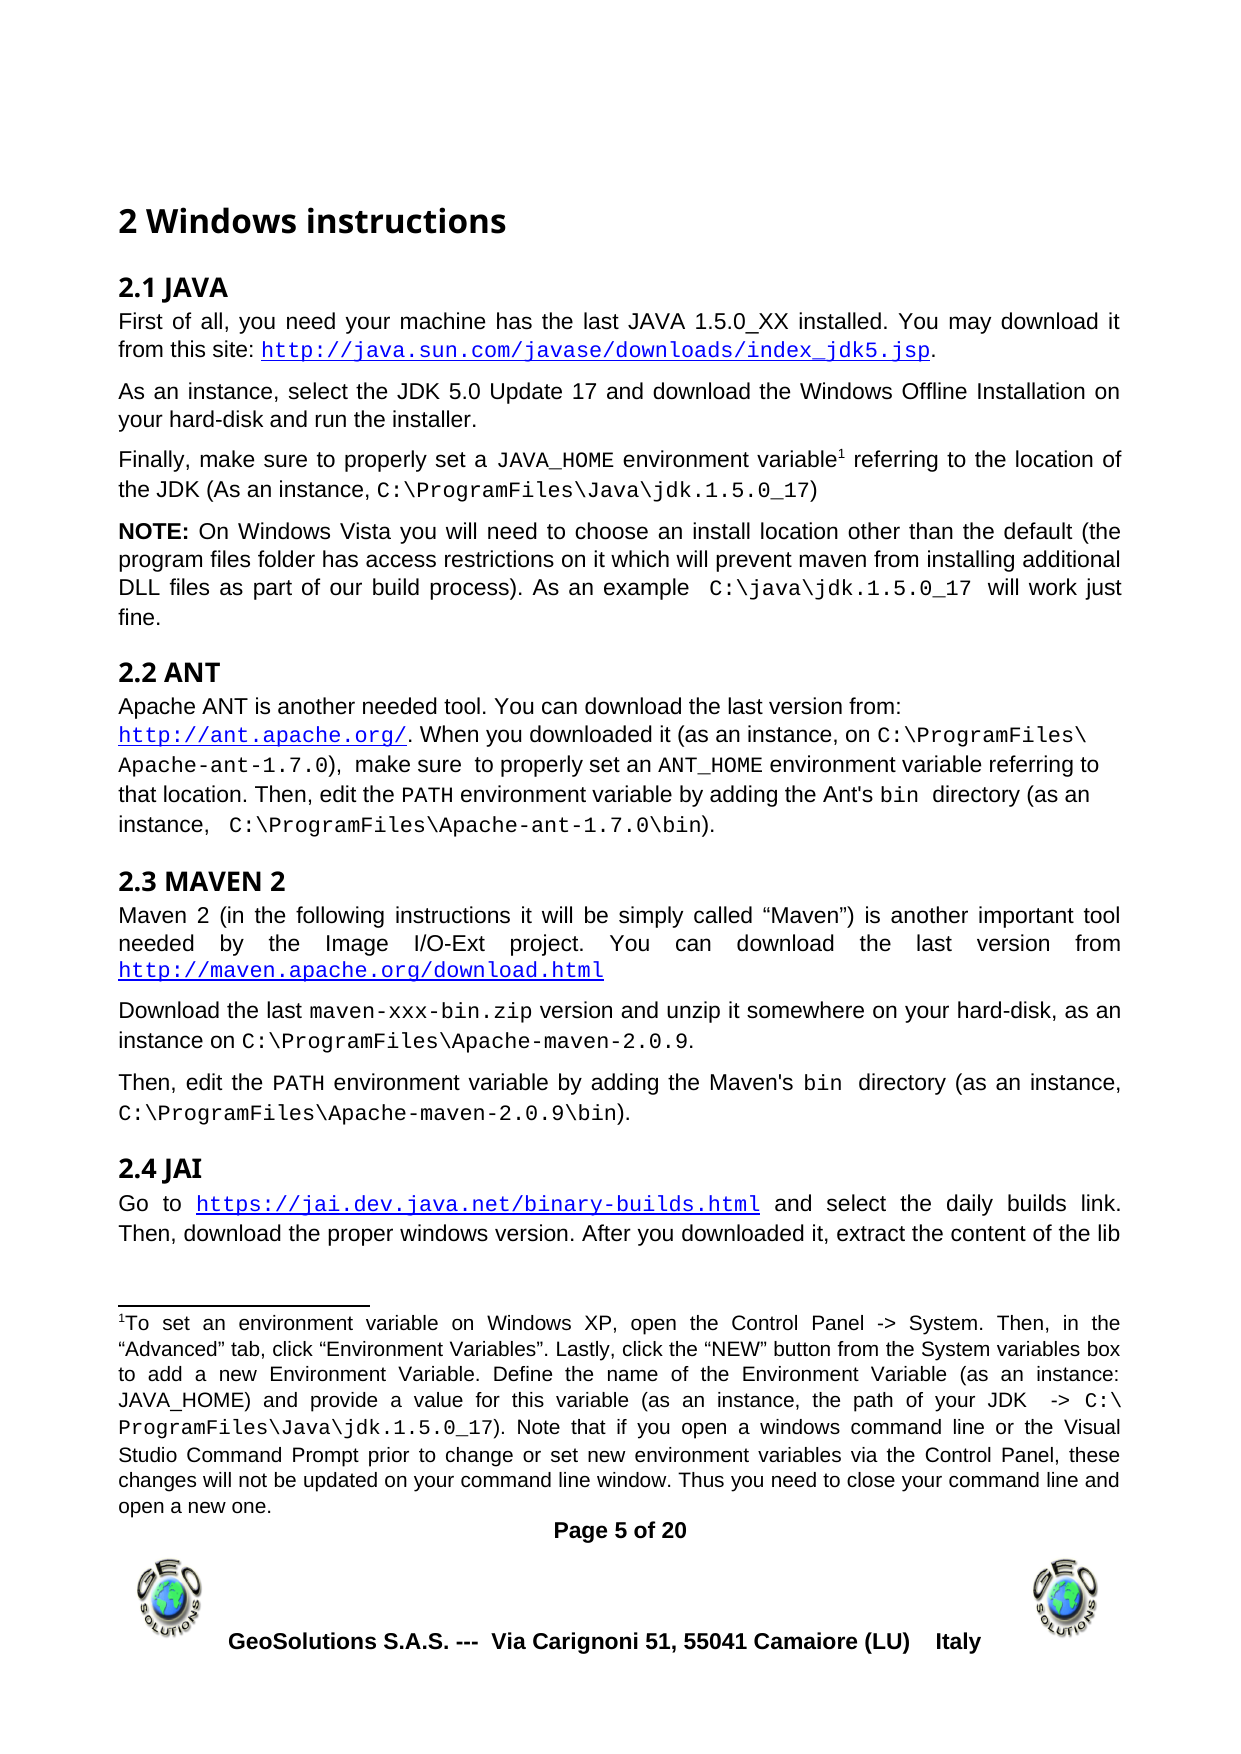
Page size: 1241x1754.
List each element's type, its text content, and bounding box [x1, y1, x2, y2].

subtitle MAVEN 2 [118, 862, 1122, 899]
picture [134, 1552, 205, 1641]
text First of all, you need your machine has the last JAVA 1.5.0_XX installed. You may download it from this site: http://java.sun.com/javase/downloads/index_jdk5.jsp. [118, 309, 1122, 364]
text Apache ANT is another needed tool. You can download the last version from: http://ant.apache.org/. When you downloaded it (as an instance, on C:\ProgramFiles\Apache-ant-1.7.0), make sure to properly set an ANT_HOME environment variable referring to that location. Then, edit the PATH environment variable by adding the Ant's bin directory (as an instance, C:\ProgramFiles\Apache-ant-1.7.0\bin). [118, 694, 1122, 839]
subtitle JAI [118, 1150, 1122, 1187]
subtitle ANT [118, 653, 1122, 690]
text Then, edit the PATH environment variable by adding the Maven's bin directory (as an instance, C:\ProgramFiles\Apache-maven-2.0.9\bin). [118, 1069, 1122, 1126]
subtitle JAVA [118, 268, 1122, 305]
text To set an environment variable on Windows XP, open the Control Panel -> System. Then, in the “Advanced” tab, click “Environment Variables”. Lastly, click the “NEW” button from the System variables box to add a new Environment Variable. Define the name of the Environment Variable (as an instance: JAVA_HOME) and provide a value for this variable (as an instance, the path of your JDK -> C:\ProgramFiles\Java\jdk.1.5.0_17). Note that if you open a windows command line or the Visual Studio Command Prompt prior to change or set new environment variables via the Control Panel, these changes will not be updated on your command line window. Thus you need to close your command line and open a new one. [118, 1312, 1122, 1518]
text Maven 2 (in the following instructions it will be simply called “Maven”) is another important tool needed by the Image I/O-Ext project. You can download the last version from http://maven.apache.org/download.html [118, 903, 1122, 984]
text Go to https://jai.dev.java.net/binary-builds.html and select the daily builds link. Then, download the proper windows version. After you downloaded it, extract the content of the lib [118, 1191, 1122, 1246]
text Finally, make sure to properly set a JAVA_HOME environment variable referring to the location of the JDK (As an instance, C:\ProgramFiles\Java\jdk.1.5.0_17) [118, 447, 1122, 504]
picture [1030, 1552, 1101, 1641]
text Download the last maven-xxx-bin.zip version and unzip it somewhere on your hard-disk, as an instance on C:\ProgramFiles\Apache-maven-2.0.9. [118, 998, 1122, 1055]
text As an instance, select the JDK 5.0 Update 17 and download the Windows Offline Installation on your hard-disk and run the installer. [118, 379, 1122, 432]
text NOTE: On Windows Vista you will need to choose an install location other than the default (the program files folder has access restrictions on it which will prevent maven from installing additional DLL files as part of our build process). As an example C:\java\jdk.1.5.0_17 will work just fine. [118, 518, 1122, 630]
subtitle Windows instructions [118, 198, 1122, 243]
